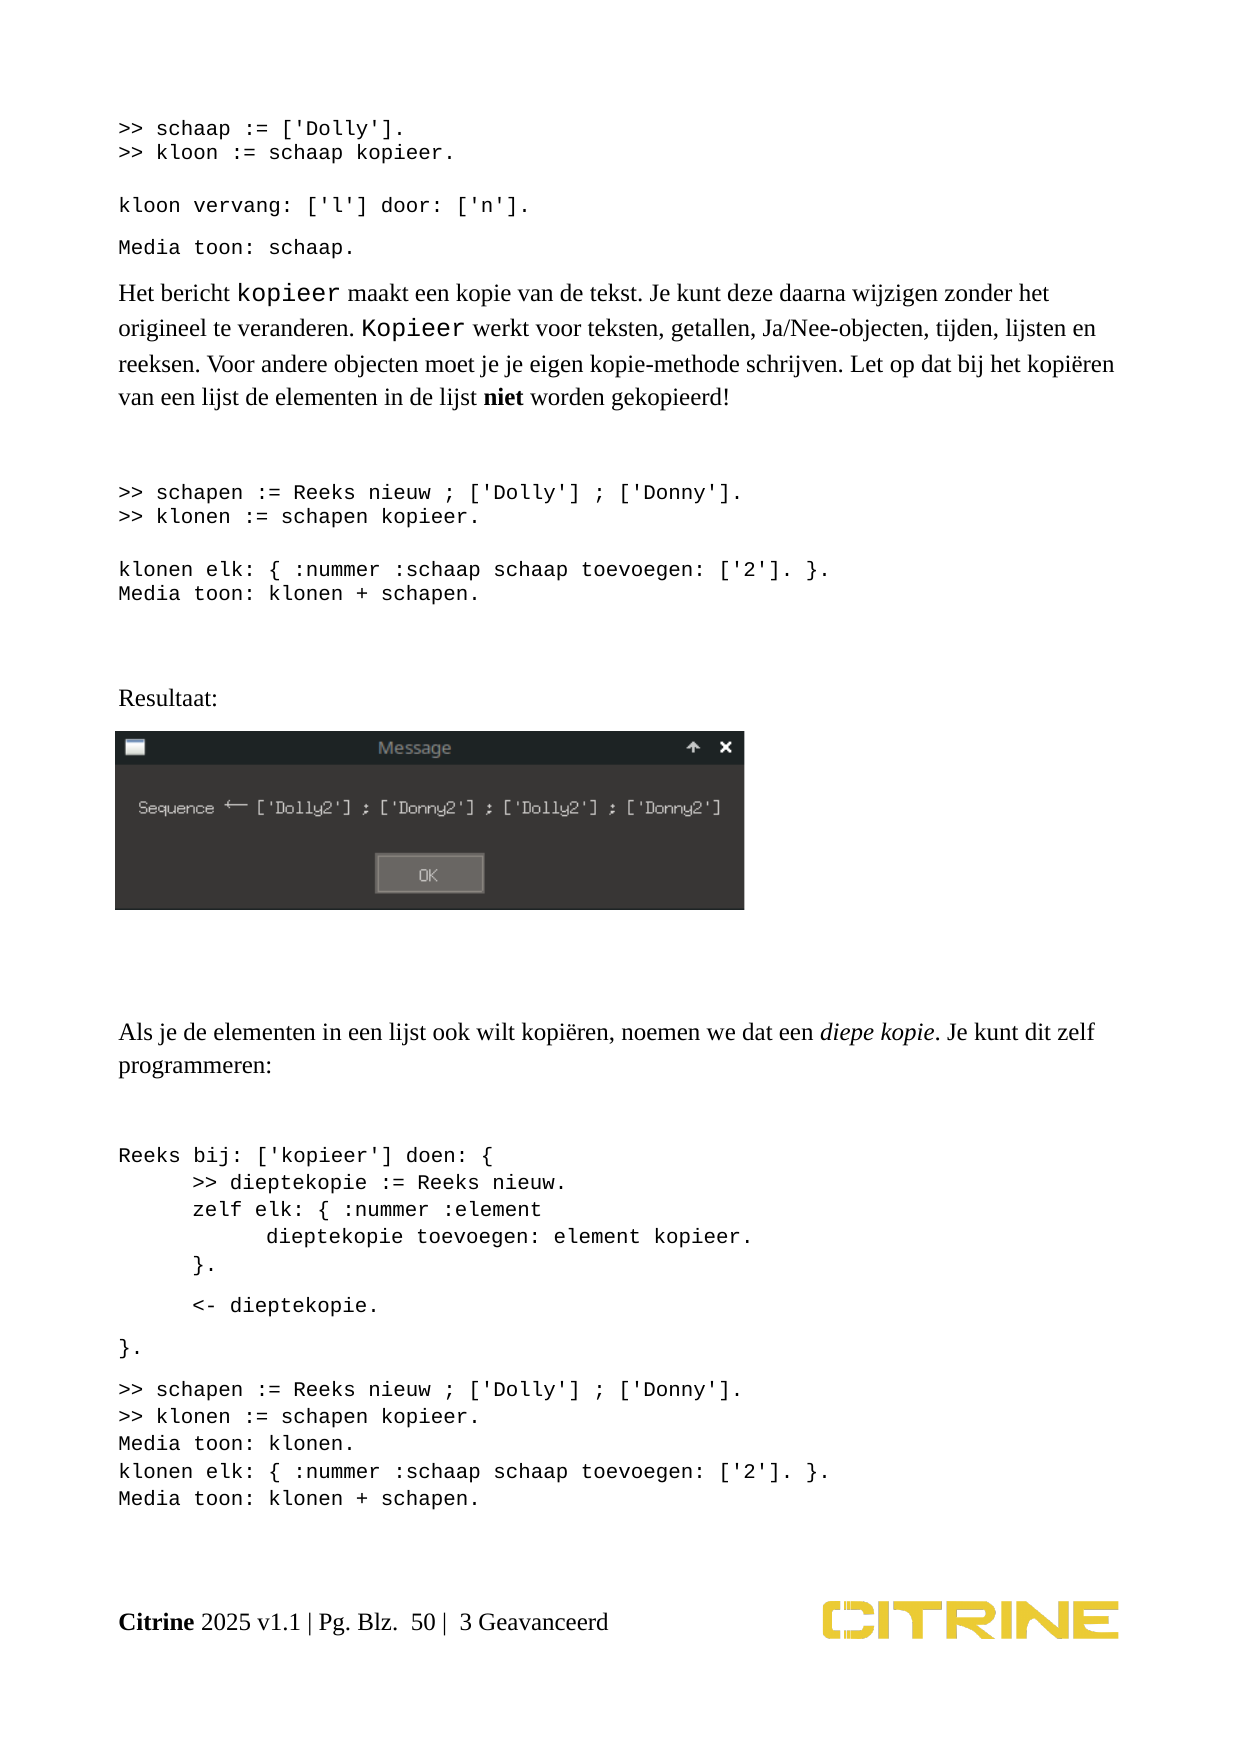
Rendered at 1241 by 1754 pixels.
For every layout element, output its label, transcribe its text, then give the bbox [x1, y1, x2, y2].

picture [115, 731, 745, 910]
text Als je de elementen in een lijst ook wilt kopiëren, noemen we dat een diepe kopie. Je kunt dit zelf programmeren: [118, 1017, 1122, 1078]
text Media toon: schaap. [118, 237, 1122, 260]
text >> schaap := ['Dolly']. >> kloon := schaap kopieer. [118, 118, 1004, 165]
text Het bericht kopieer maakt een kopie van de tekst. Je kunt deze daarna wijzigen zonder het origineel te veranderen. Kopieer werkt voor teksten, getallen, Ja/Nee-objecten, tijden, lijsten en reeksen. Voor andere objecten moet je je eigen kopie-methode schrijven. Let op dat bij het kopiëren van een lijst de elementen in de lijst niet worden gekopieerd! [118, 278, 1122, 410]
text }. [118, 1337, 1122, 1361]
text kloon vervang: ['l'] door: ['n']. [118, 195, 1122, 218]
text <- dieptekopie. [118, 1296, 1122, 1319]
text >> schapen := Reeks nieuw ; ['Dolly'] ; ['Donny']. >> klonen := schapen kopieer. Media toon: klonen. klonen elk: { :nummer :schaap schaap toevoegen: ['2']. }. Media toon: klonen + schapen. [118, 1379, 1122, 1511]
text klonen elk: { :nummer :schaap schaap toevoegen: ['2']. }. Media toon: klonen + schapen. [118, 559, 1004, 606]
picture [822, 1601, 1119, 1639]
text Reeks bij: ['kopieer'] doen: { >> dieptekopie := Reeks nieuw. zelf elk: { :nummer :element dieptekopie toevoegen: element kopieer. }. [118, 1145, 1122, 1277]
text Resultaat: [118, 683, 1122, 712]
text >> schapen := Reeks nieuw ; ['Dolly'] ; ['Donny']. >> klonen := schapen kopieer. [118, 482, 1004, 530]
